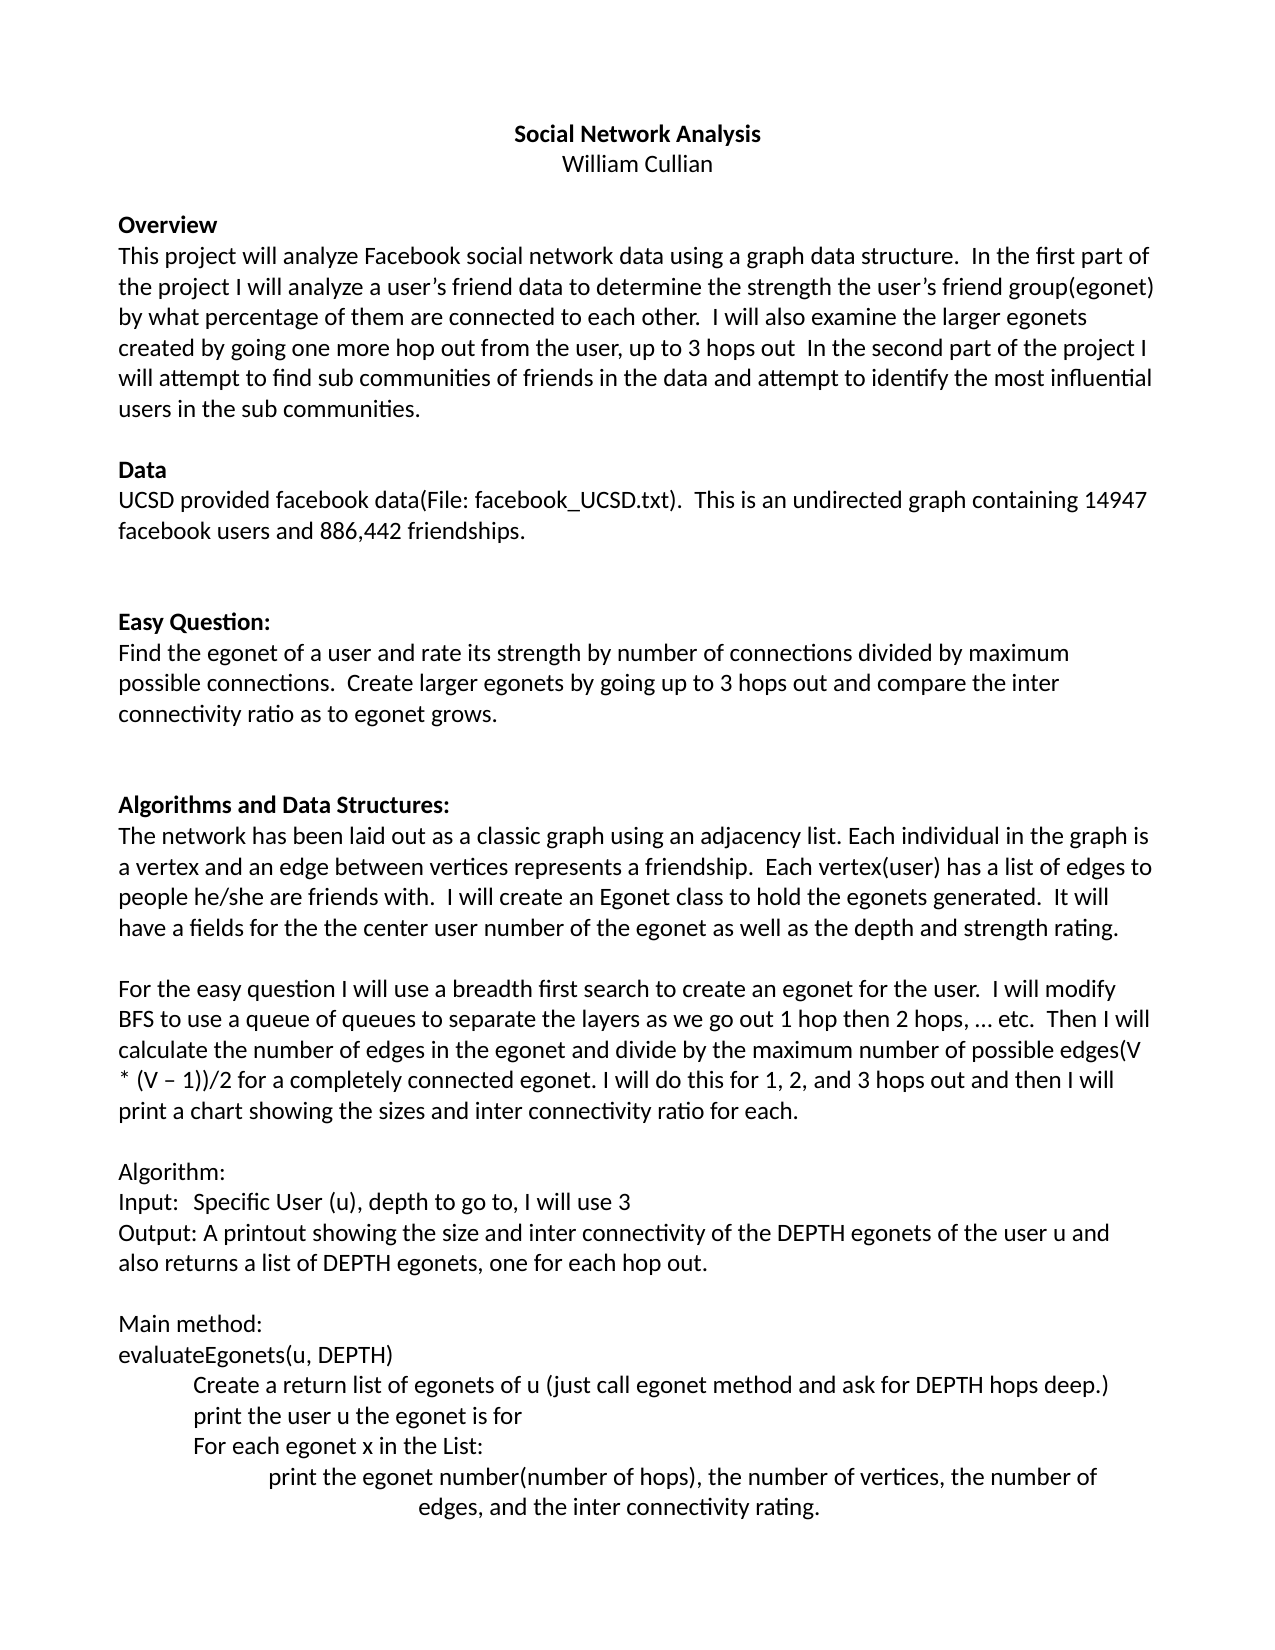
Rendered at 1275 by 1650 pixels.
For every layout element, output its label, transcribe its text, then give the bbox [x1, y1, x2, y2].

text Input: Specific User (u), depth to go to, I will use 3 [118, 1186, 1157, 1217]
text Overview [118, 210, 1157, 240]
text For the easy question I will use a breadth first search to create an egonet for the user. I will modify BFS to use a queue of queues to separate the layers as we go out 1 hop then 2 hops, … etc. Then I will calculate the number of edges in the egonet and divide by the maximum number of possible edges(V * (V – 1))/2 for a completely connected egonet. I will do this for 1, 2, and 3 hops out and then I will print a chart showing the sizes and inter connectivity ratio for each. [118, 973, 1157, 1125]
text William Cullian [118, 149, 1157, 179]
text The network has been laid out as a classic graph using an adjacency list. Each individual in the graph is a vertex and an edge between vertices represents a friendship. Each vertex(user) has a list of edges to people he/she are friends with. I will create an Egonet class to hold the egonets generated. It will have a fields for the the center user number of the egonet as well as the depth and strength rating. [118, 820, 1157, 942]
text UCSD provided facebook data(File: facebook_UCSD.txt). This is an undirected graph containing 14947 facebook users and 886,442 friendships. [118, 484, 1157, 545]
text This project will analyze Facebook social network data using a graph data structure. In the first part of the project I will analyze a user’s friend data to determine the strength the user’s friend group(egonet) by what percentage of them are connected to each other. I will also examine the larger egonets created by going one more hop out from the user, up to 3 hops out In the second part of the project I will attempt to find sub communities of friends in the data and attempt to identify the most influential users in the sub communities. [118, 240, 1157, 423]
text print the egonet number(number of hops), the number of vertices, the number of edges, and the inter connectivity rating. [118, 1461, 1157, 1522]
text For each egonet x in the List: [118, 1431, 1157, 1461]
text Social Network Analysis [118, 118, 1157, 149]
text Main method: [118, 1308, 1157, 1339]
text Algorithm: [118, 1156, 1157, 1186]
text Data [118, 454, 1157, 484]
text Algorithms and Data Structures: [118, 789, 1157, 820]
text Find the egonet of a user and rate its strength by number of connections divided by maximum possible connections. Create larger egonets by going up to 3 hops out and compare the inter connectivity ratio as to egonet grows. [118, 637, 1157, 728]
text Create a return list of egonets of u (just call egonet method and ask for DEPTH hops deep.) [118, 1369, 1157, 1400]
text Output: A printout showing the size and inter connectivity of the DEPTH egonets of the user u and also returns a list of DEPTH egonets, one for each hop out. [118, 1217, 1157, 1278]
text Easy Question: [118, 606, 1157, 637]
text print the user u the egonet is for [118, 1400, 1157, 1431]
text evaluateEgonets(u, DEPTH) [118, 1339, 1157, 1369]
